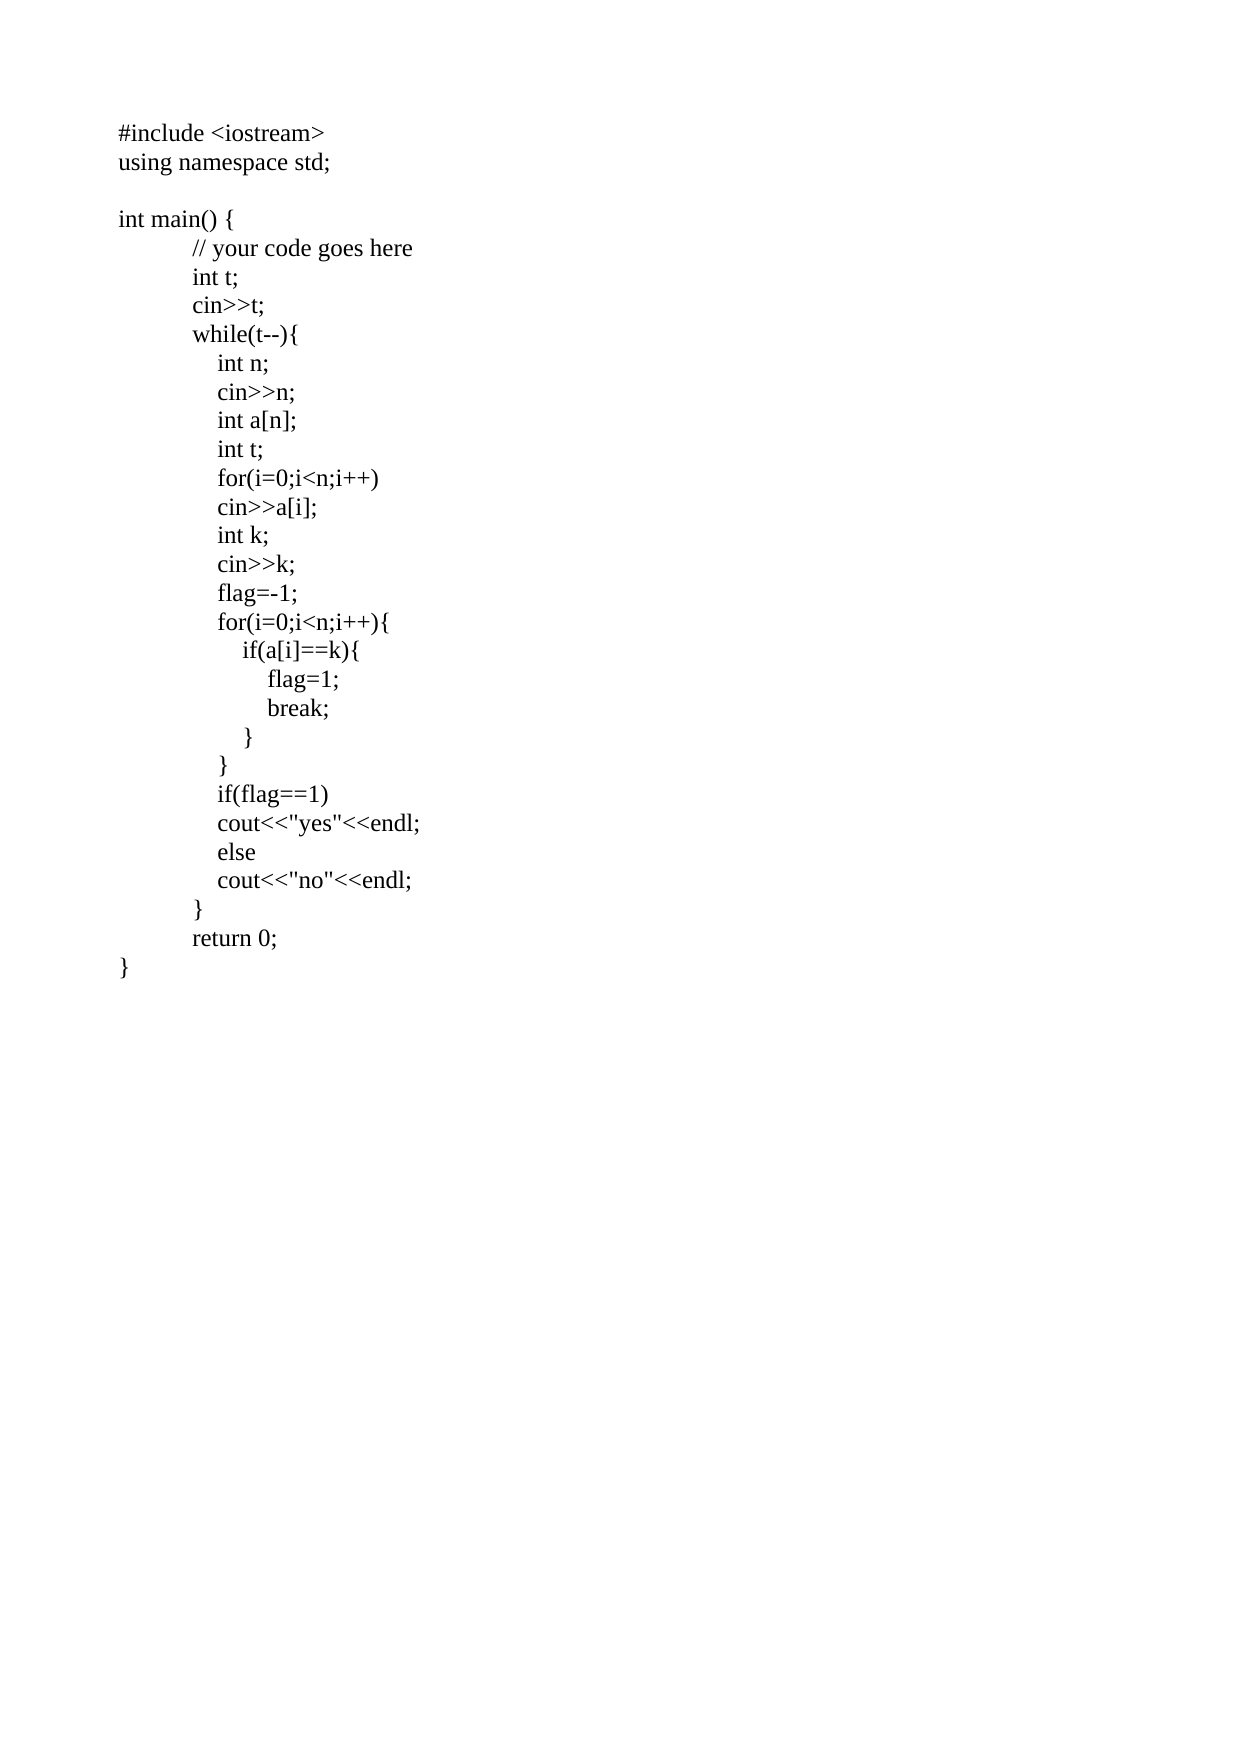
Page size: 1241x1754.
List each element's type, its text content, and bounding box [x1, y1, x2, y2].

text int t; [118, 262, 1122, 291]
text #include <iostream> [118, 118, 1122, 147]
text using namespace std; [118, 147, 1122, 176]
text int n; [118, 348, 1122, 377]
text // your code goes here [118, 233, 1122, 262]
text cout<<"no"<<endl; [118, 866, 1122, 894]
text } [118, 722, 1122, 751]
text cout<<"yes"<<endl; [118, 808, 1122, 837]
text else [118, 837, 1122, 866]
text } [118, 894, 1122, 923]
text cin>>k; [118, 549, 1122, 578]
text for(i=0;i<n;i++) [118, 463, 1122, 492]
text flag=-1; [118, 578, 1122, 607]
text int a[n]; [118, 406, 1122, 434]
text if(a[i]==k){ [118, 636, 1122, 664]
text } [118, 952, 1122, 981]
text } [118, 751, 1122, 779]
text int t; [118, 434, 1122, 463]
text if(flag==1) [118, 779, 1122, 808]
text while(t--){ [118, 319, 1122, 348]
text int k; [118, 521, 1122, 549]
text break; [118, 693, 1122, 722]
text cin>>a[i]; [118, 492, 1122, 521]
text cin>>t; [118, 291, 1122, 319]
text return 0; [118, 923, 1122, 952]
text for(i=0;i<n;i++){ [118, 607, 1122, 636]
text cin>>n; [118, 377, 1122, 406]
text int main() { [118, 204, 1122, 233]
text flag=1; [118, 664, 1122, 693]
